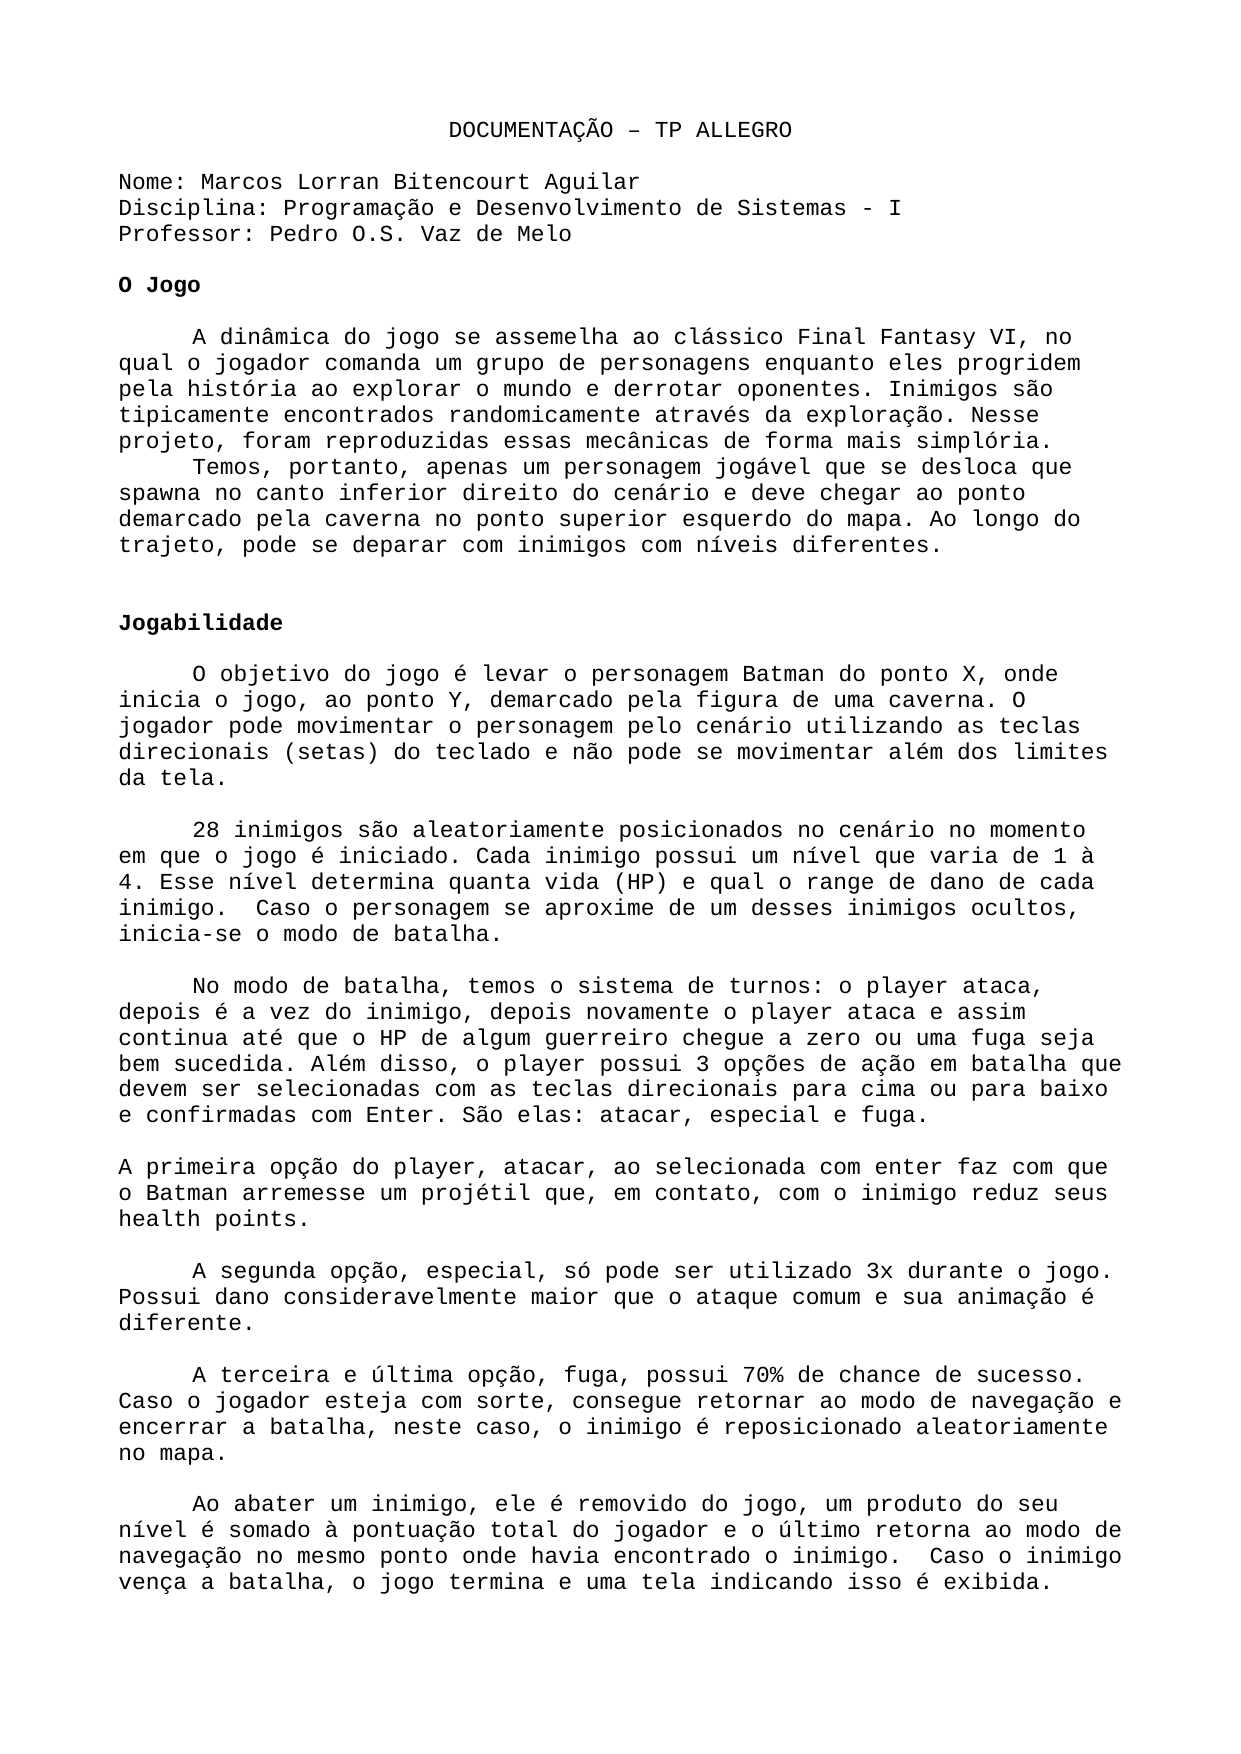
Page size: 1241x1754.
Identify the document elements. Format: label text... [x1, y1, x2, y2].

text O Jogo [118, 274, 1122, 300]
text Nome: Marcos Lorran Bitencourt Aguilar [118, 170, 1122, 196]
text No modo de batalha, temos o sistema de turnos: o player ataca, depois é a vez do inimigo, depois novamente o player ataca e assim continua até que o HP de algum guerreiro chegue a zero ou uma fuga seja bem sucedida. Além disso, o player possui 3 opções de ação em batalha que devem ser selecionadas com as teclas direcionais para cima ou para baixo e confirmadas com Enter. São elas: atacar, especial e fuga. [118, 974, 1122, 1130]
text Ao abater um inimigo, ele é removido do jogo, um produto do seu nível é somado à pontuação total do jogador e o último retorna ao modo de navegação no mesmo ponto onde havia encontrado o inimigo. Caso o inimigo vença a batalha, o jogo termina e uma tela indicando isso é exibida. [118, 1493, 1122, 1597]
text Temos, portanto, apenas um personagem jogável que se desloca que spawna no canto inferior direito do cenário e deve chegar ao ponto demarcado pela caverna no ponto superior esquerdo do mapa. Ao longo do trajeto, pode se deparar com inimigos com níveis diferentes. [118, 455, 1122, 559]
text Disciplina: Programação e Desenvolvimento de Sistemas - I [118, 196, 1122, 222]
text 28 inimigos são aleatoriamente posicionados no cenário no momento em que o jogo é iniciado. Cada inimigo possui um nível que varia de 1 à 4. Esse nível determina quanta vida (HP) e qual o range de dano de cada inimigo. Caso o personagem se aproxime de um desses inimigos ocultos, inicia-se o modo de batalha. [118, 818, 1122, 948]
text Professor: Pedro O.S. Vaz de Melo [118, 222, 1122, 248]
text O objetivo do jogo é levar o personagem Batman do ponto X, onde inicia o jogo, ao ponto Y, demarcado pela figura de uma caverna. O jogador pode movimentar o personagem pelo cenário utilizando as teclas direcionais (setas) do teclado e não pode se movimentar além dos limites da tela. [118, 663, 1122, 792]
text A terceira e última opção, fuga, possui 70% de chance de sucesso. Caso o jogador esteja com sorte, consegue retornar ao modo de navegação e encerrar a batalha, neste caso, o inimigo é reposicionado aleatoriamente no mapa. [118, 1363, 1122, 1467]
text DOCUMENTAÇÃO – TP ALLEGRO [118, 118, 1122, 144]
text A primeira opção do player, atacar, ao selecionada com enter faz com que o Batman arremesse um projétil que, em contato, com o inimigo reduz seus health points. [118, 1156, 1122, 1233]
text A segunda opção, especial, só pode ser utilizado 3x durante o jogo. Possui dano consideravelmente maior que o ataque comum e sua animação é diferente. [118, 1259, 1122, 1337]
text Jogabilidade [118, 611, 1122, 637]
text A dinâmica do jogo se assemelha ao clássico Final Fantasy VI, no qual o jogador comanda um grupo de personagens enquanto eles progridem pela história ao explorar o mundo e derrotar oponentes. Inimigos são tipicamente encontrados randomicamente através da exploração. Nesse projeto, foram reproduzidas essas mecânicas de forma mais simplória. [118, 326, 1122, 455]
